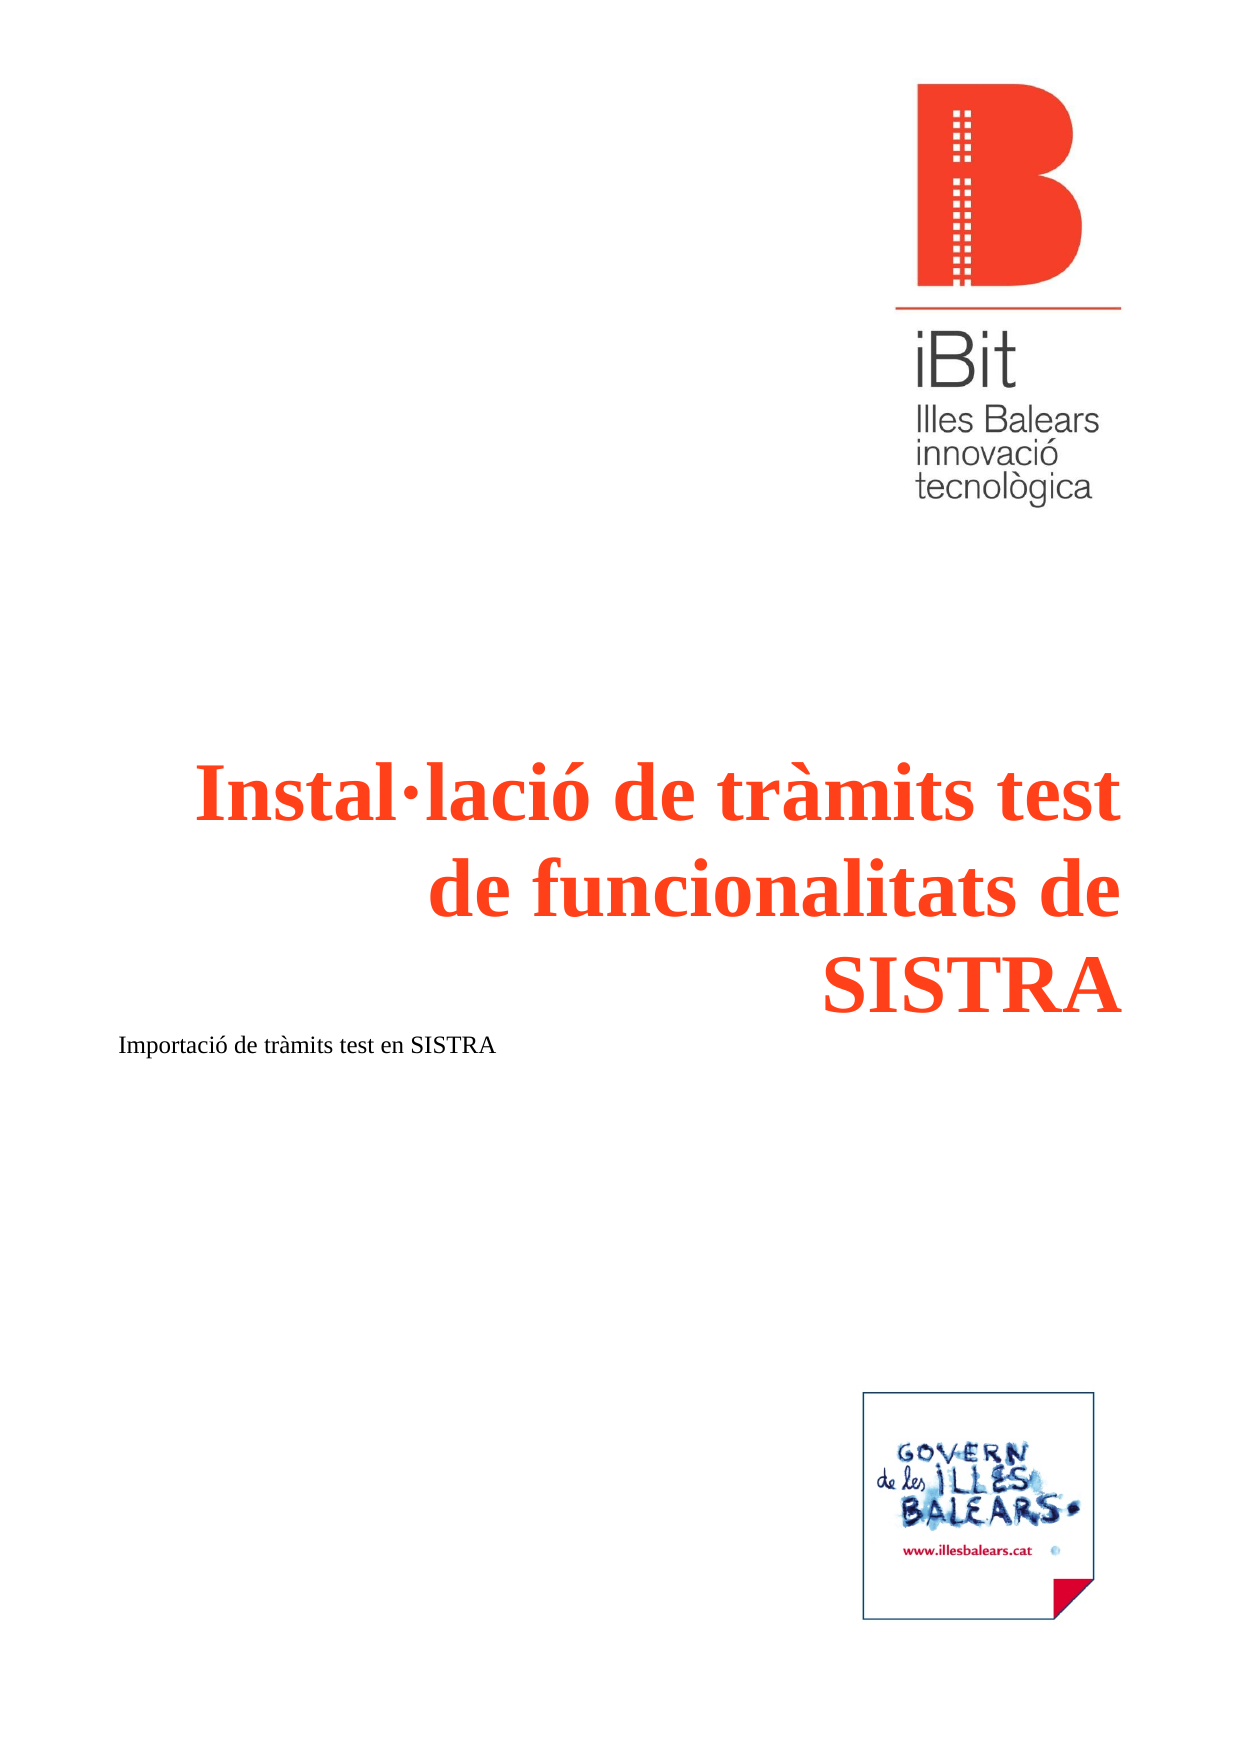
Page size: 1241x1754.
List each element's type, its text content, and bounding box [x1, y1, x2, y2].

title Instal·lació de tràmits test de funcionalitats de SISTRA [118, 743, 1122, 1031]
table_header [792, 1367, 1127, 1372]
table_header [458, 1367, 792, 1673]
table_header [123, 1367, 457, 1673]
table_header [792, 1373, 1127, 1673]
text Importació de tràmits test en SISTRA [118, 1031, 1122, 1059]
picture [893, 78, 1125, 513]
picture [845, 1372, 1112, 1639]
